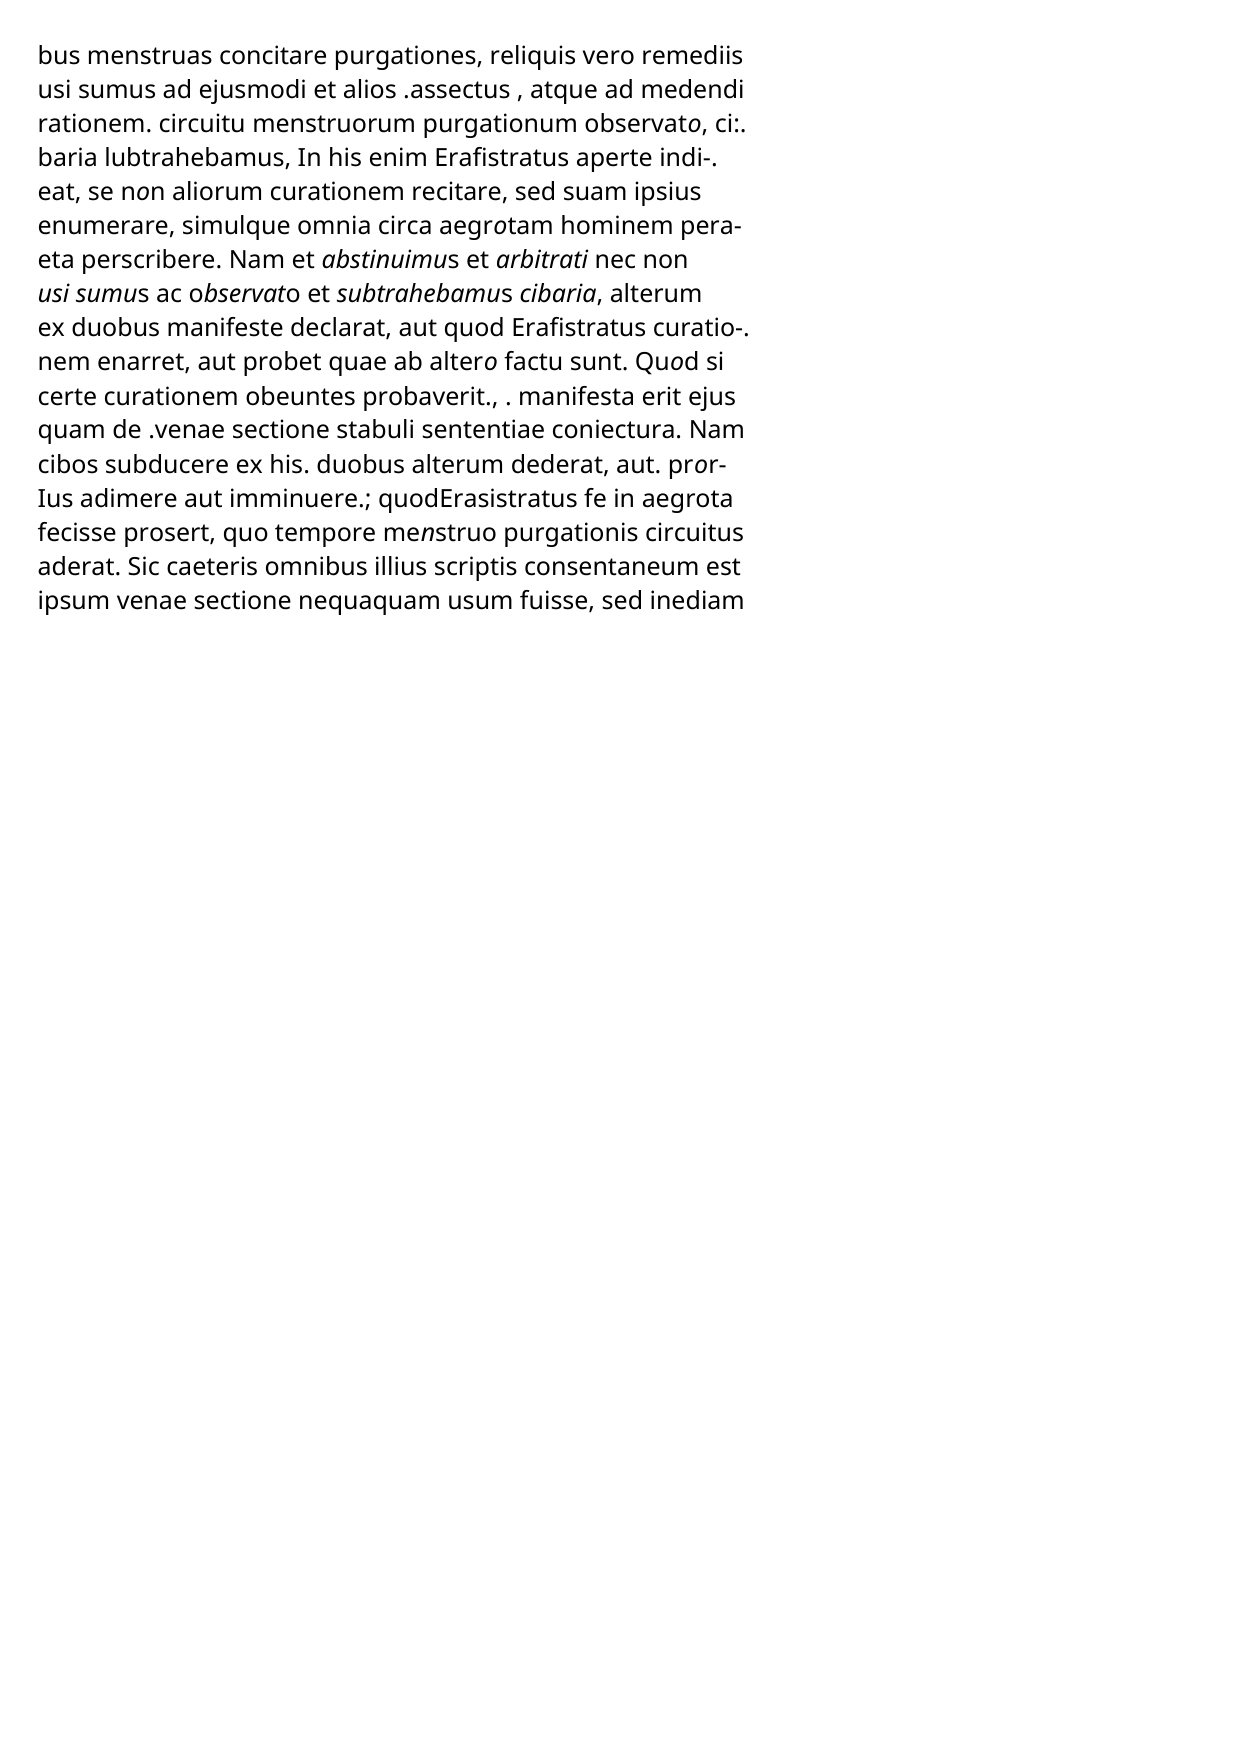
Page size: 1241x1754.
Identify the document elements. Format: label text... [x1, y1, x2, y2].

text bus menstruas concitare purgationes, reliquis vero remediis usi sumus ad ejusmodi et alios .assectus , atque ad medendi rationem. circuitu menstruorum purgationum observato, ci:. baria lubtrahebamus, In his enim Erafistratus aperte indi-. eat, se non aliorum curationem recitare, sed suam ipsius enumerare, simulque omnia circa aegrotam hominem pera- eta perscribere. Nam et abstinuimus et arbitrati nec non usi sumus ac observato et subtrahebamus cibaria, alterum ex duobus manifeste declarat, aut quod Erafistratus curatio-. nem enarret, aut probet quae ab altero factu sunt. Quod si certe curationem obeuntes probaverit., . manifesta erit ejus quam de .venae sectione stabuli sententiae coniectura. Nam cibos subducere ex his. duobus alterum dederat, aut. pror- Ius adimere aut imminuere.; quodErasistratus fe in aegrota fecisse prosert, quo tempore menstruo purgationis circuitus aderat. Sic caeteris omnibus illius scriptis consentaneum est ipsum venae sectione nequaquam usum fuisse, sed inediam [37, 37, 1203, 617]
